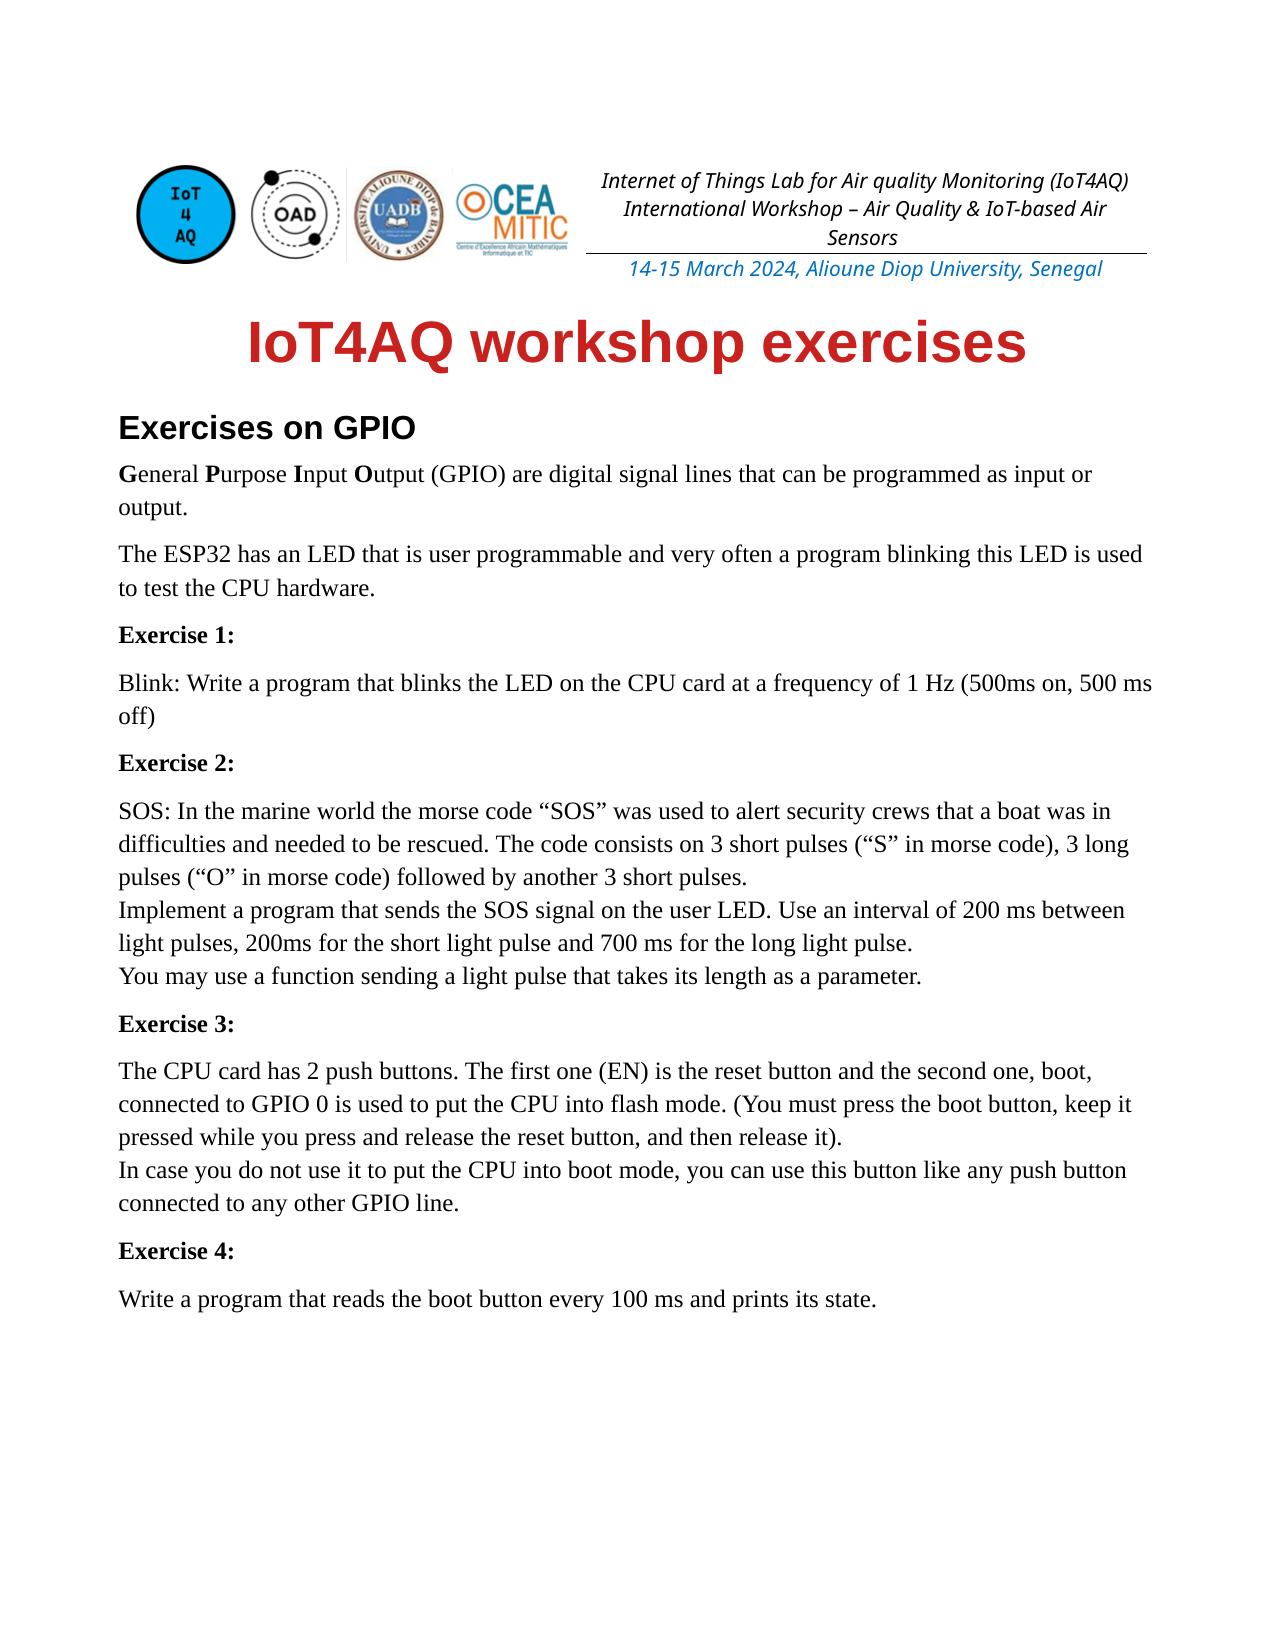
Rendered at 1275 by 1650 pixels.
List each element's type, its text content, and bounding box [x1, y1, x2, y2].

text Exercise 1: [118, 620, 1157, 649]
text Blink: Write a program that blinks the LED on the CPU card at a frequency of 1 Hz (500ms on, 500 ms off) [118, 668, 1157, 729]
text Exercise 4: [118, 1236, 1157, 1265]
text Exercise 3: [118, 1009, 1157, 1037]
text The ESP32 has an LED that is user programmable and very often a program blinking this LED is used to test the CPU hardware. [118, 539, 1157, 601]
table_header Internet of Things Lab for Air quality Monitoring (IoT4AQ) International Workshop – Air Quality & IoT-based Air Sensors 14-15 March 2024, Alioune Diop University, Senegal [575, 166, 1158, 283]
subtitle Exercises on GPIO [118, 408, 1157, 446]
text General Purpose Input Output (GPIO) are digital signal lines that can be programmed as input or output. [118, 459, 1157, 521]
text Exercise 2: [118, 748, 1157, 777]
text The CPU card has 2 push buttons. The first one (EN) is the reset button and the second one, boot, connected to GPIO 0 is used to put the CPU into flash mode. (You must press the boot button, keep it pressed while you press and release the reset button, and then release it). In case you do not use it to put the CPU into boot mode, you can use this button like any push button connected to any other GPIO line. [118, 1056, 1157, 1217]
title IoT4AQ workshop exercises [118, 308, 1157, 375]
text SOS: In the marine world the morse code “SOS” was used to alert security crews that a boat was in difficulties and needed to be rescued. The code consists on 3 short pulses (“S” in morse code), 3 long pulses (“O” in morse code) followed by another 3 short pulses. Implement a program that sends the SOS signal on the user LED. Use an interval of 200 ms between light pulses, 200ms for the short light pulse and 700 ms for the long light pulse. You may use a function sending a light pulse that takes its length as a parameter. [118, 796, 1157, 990]
text Write a program that reads the boot button every 100 ms and prints its state. [118, 1284, 1157, 1312]
table_header [125, 166, 575, 283]
picture [136, 165, 571, 264]
